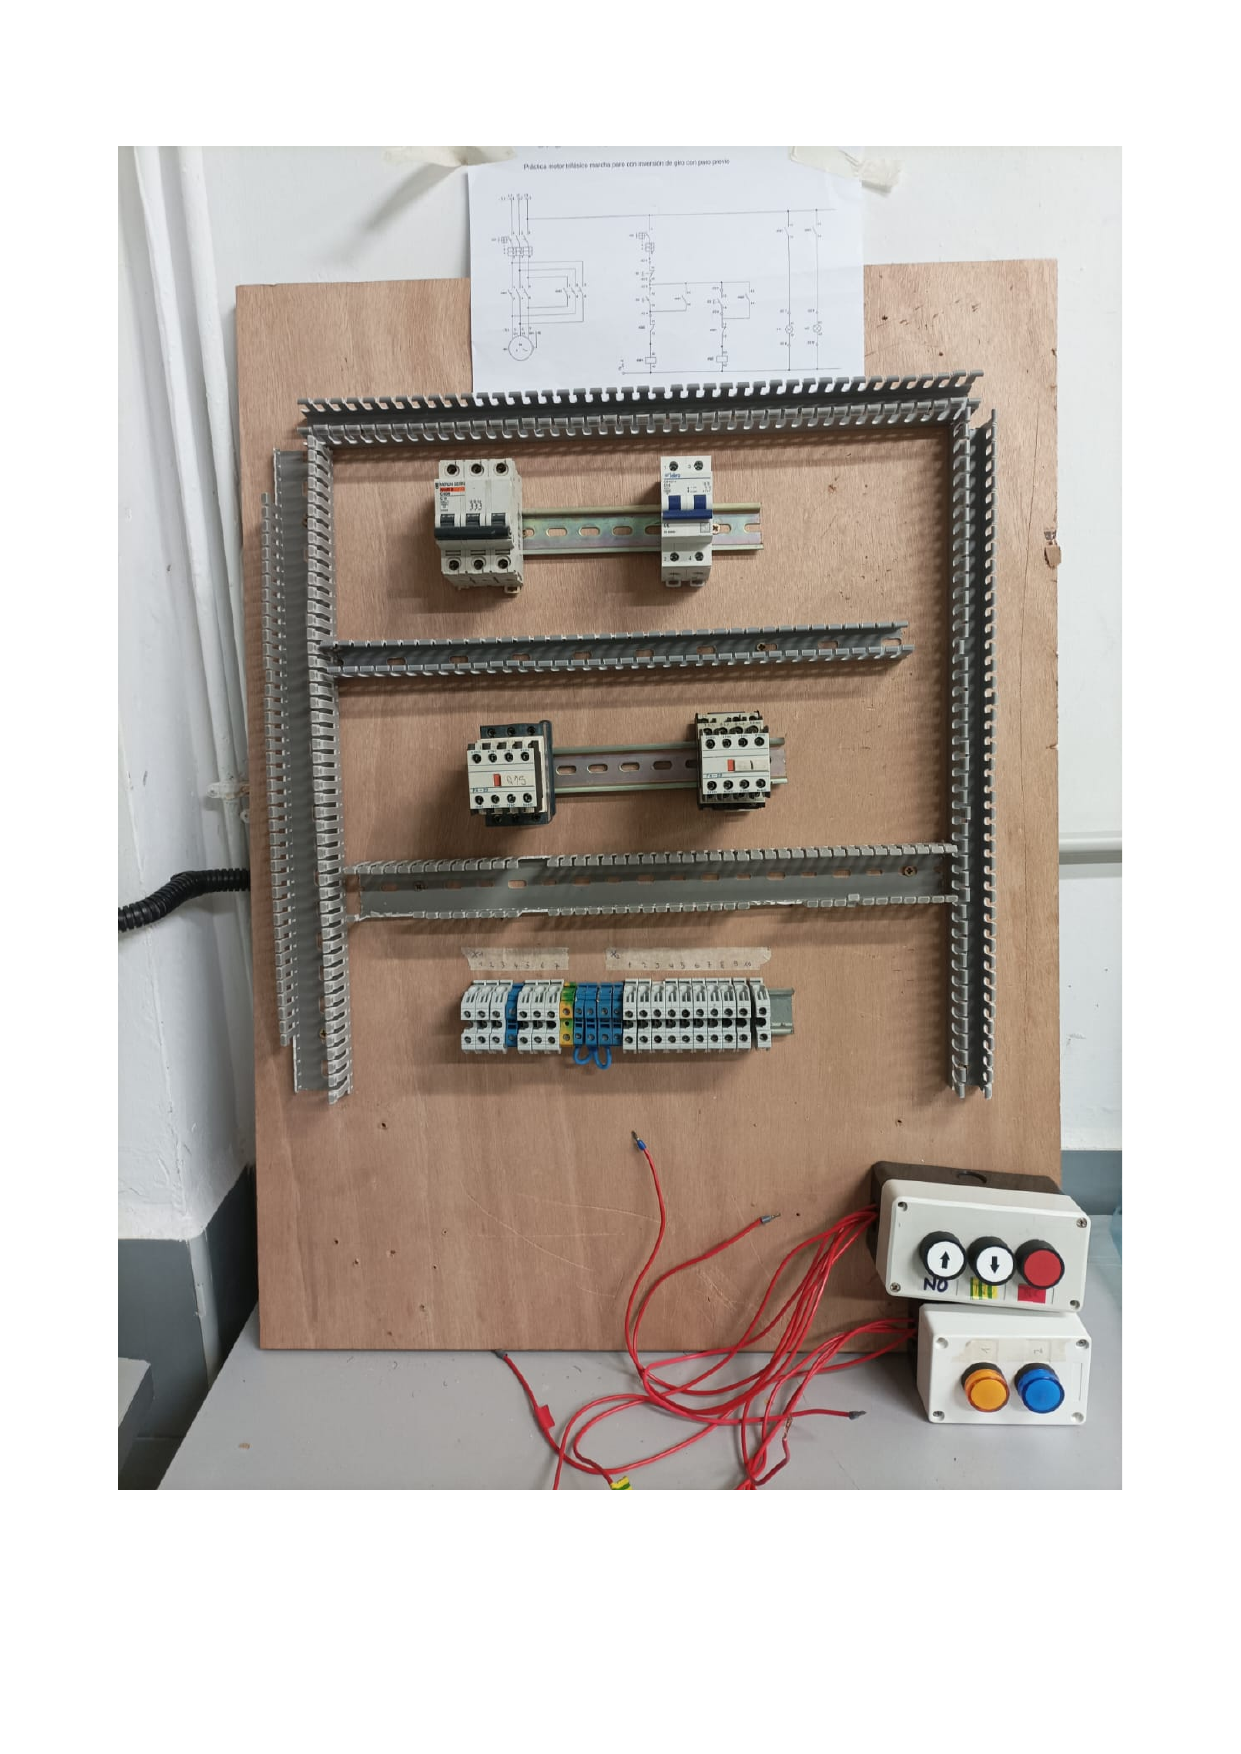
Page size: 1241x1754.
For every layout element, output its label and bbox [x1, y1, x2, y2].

picture [118, 146, 1123, 1490]
